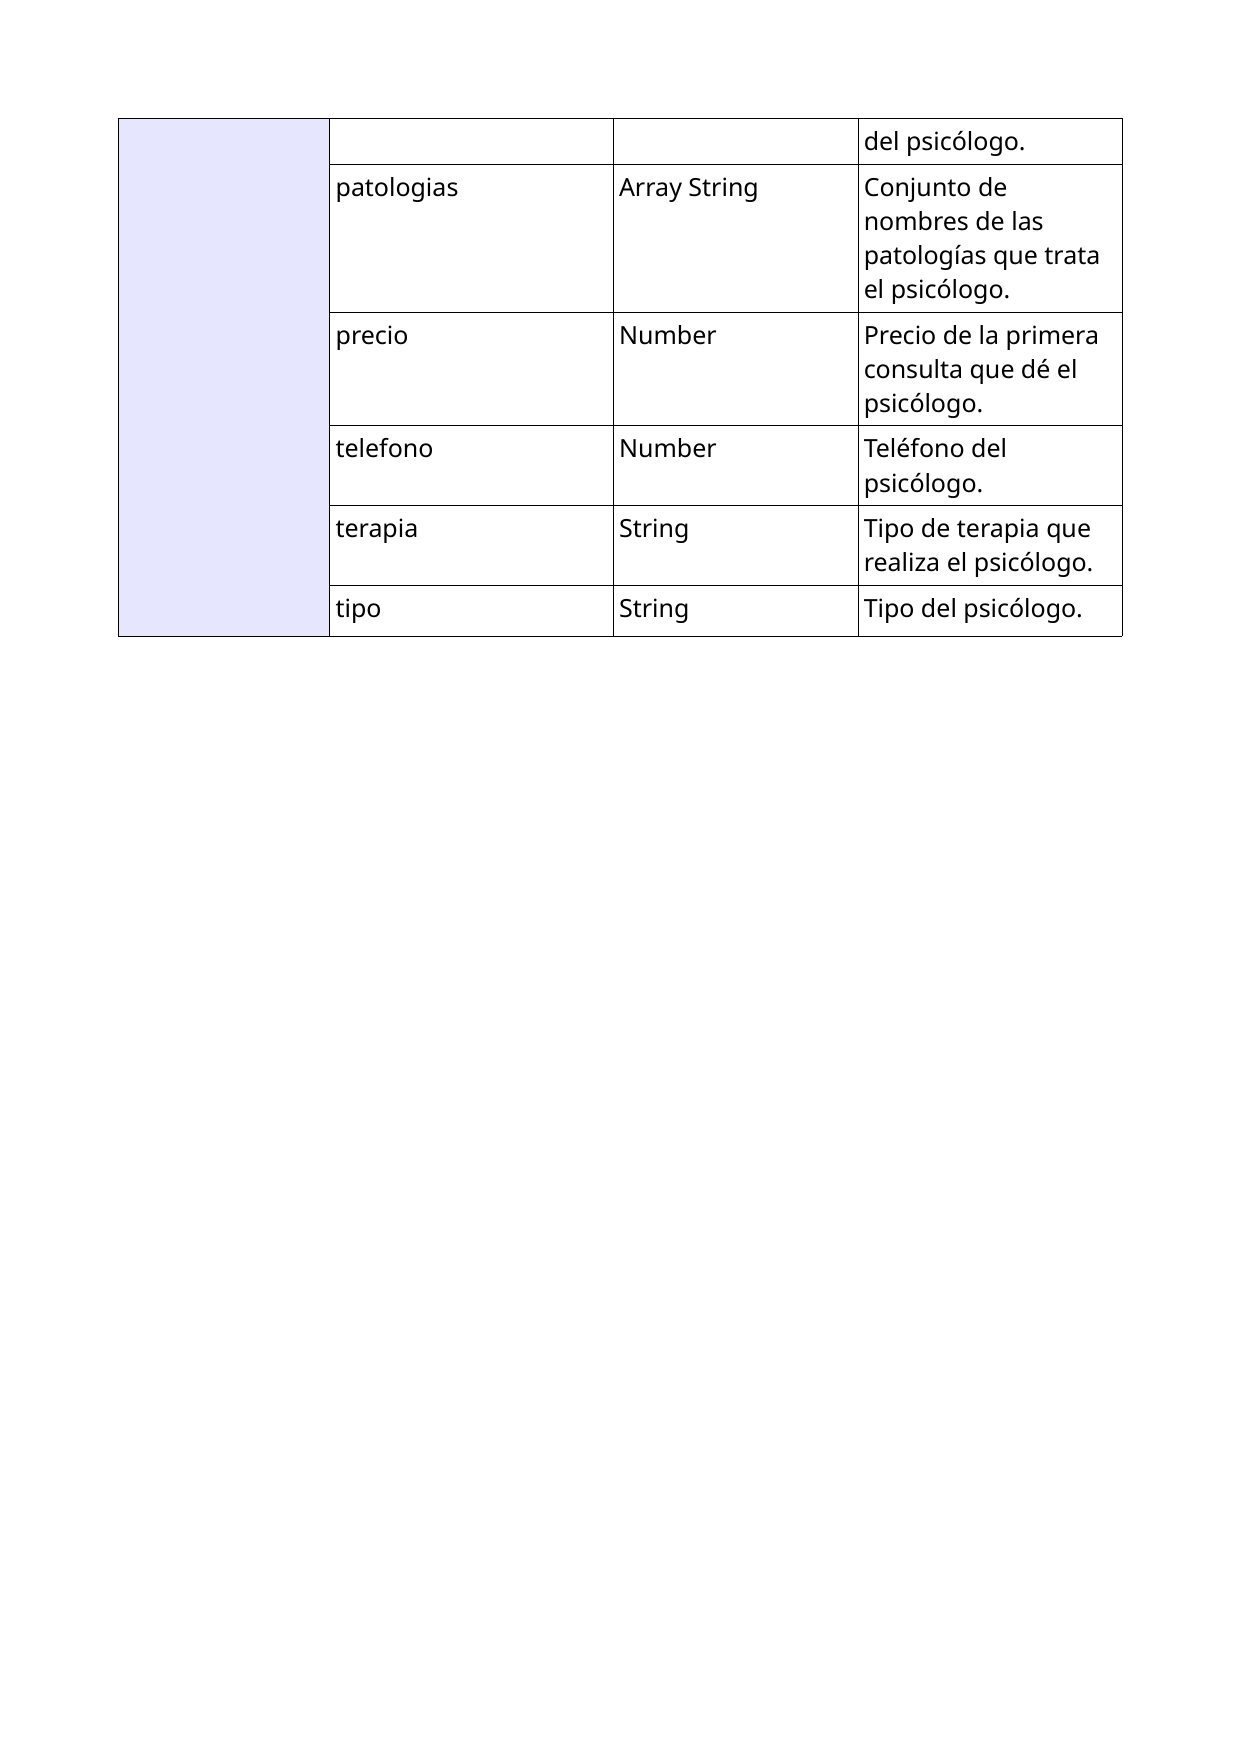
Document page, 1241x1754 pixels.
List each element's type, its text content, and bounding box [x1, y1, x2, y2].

table_cell del psicólogo. [859, 119, 1122, 164]
table_cell Number [614, 426, 858, 505]
table_cell [119, 119, 329, 636]
table_cell precio [330, 313, 613, 425]
table_cell [330, 119, 613, 164]
table_cell Conjunto de nombres de las patologías que trata el psicólogo. [859, 165, 1122, 312]
table_cell terapia [330, 506, 613, 585]
table_cell [614, 119, 858, 164]
table_cell Tipo del psicólogo. [859, 586, 1122, 636]
table_cell String [614, 586, 858, 636]
table_cell Array String [614, 165, 858, 312]
table_cell Precio de la primera consulta que dé el psicólogo. [859, 313, 1122, 425]
table_cell Teléfono del psicólogo. [859, 426, 1122, 505]
table_cell telefono [330, 426, 613, 505]
table_cell Tipo de terapia que realiza el psicólogo. [859, 506, 1122, 585]
table_cell String [614, 506, 858, 585]
table_cell patologias [330, 165, 613, 312]
table_cell tipo [330, 586, 613, 636]
table_cell Number [614, 313, 858, 425]
